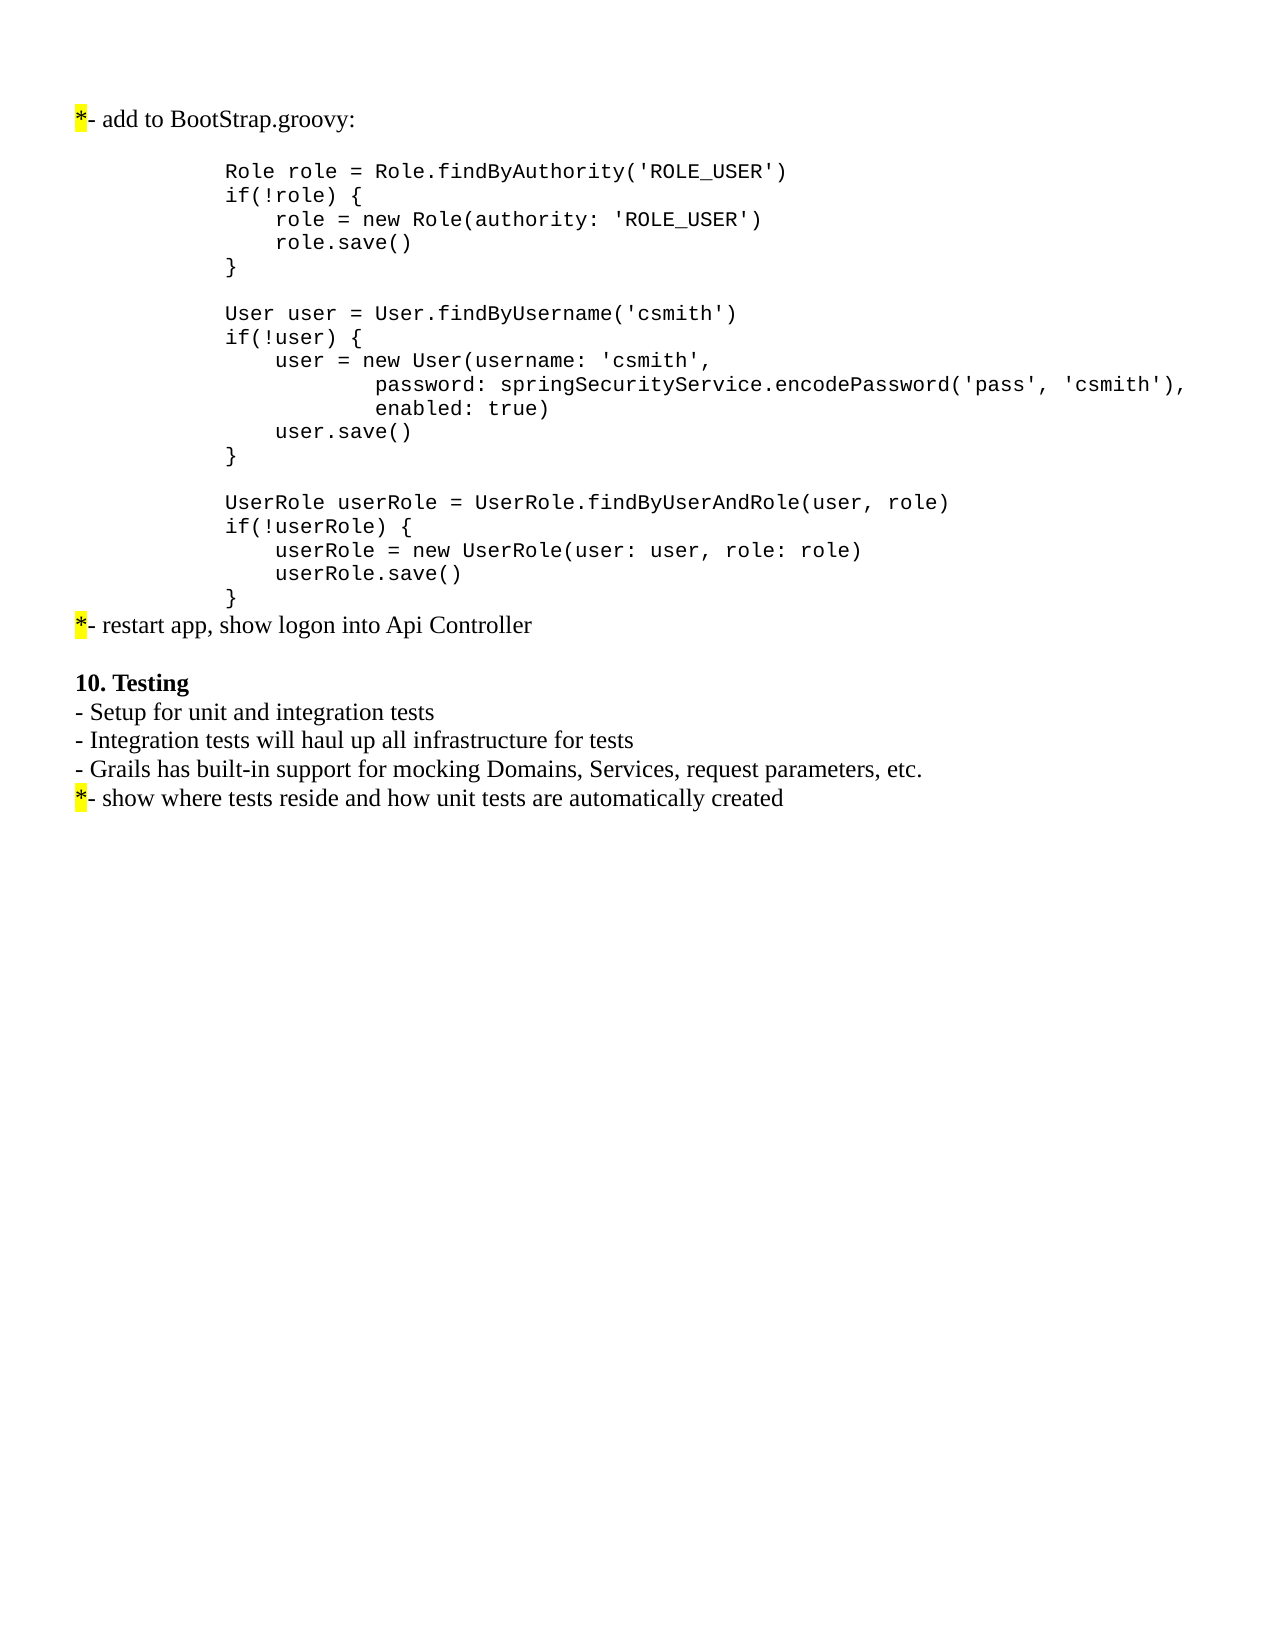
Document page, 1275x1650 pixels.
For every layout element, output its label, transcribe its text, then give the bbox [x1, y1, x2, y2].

text *- add to BootStrap.groovy: Role role = Role.findByAuthority('ROLE_USER') if(!role) { role = new Role(authority: 'ROLE_USER') role.save() } User user = User.findByUsername('csmith') if(!user) { user = new User(username: 'csmith', password: springSecurityService.encodePassword('pass', 'csmith'), enabled: true) user.save() } UserRole userRole = UserRole.findByUserAndRole(user, role) if(!userRole) { userRole = new UserRole(user: user, role: role) userRole.save() } *- restart app, show logon into Api Controller 10. Testing - Setup for unit and integration tests - Integration tests will haul up all infrastructure for tests - Grails has built-in support for mocking Domains, Services, request parameters, etc. *- show where tests reside and how unit tests are automatically created [75, 75, 1200, 841]
